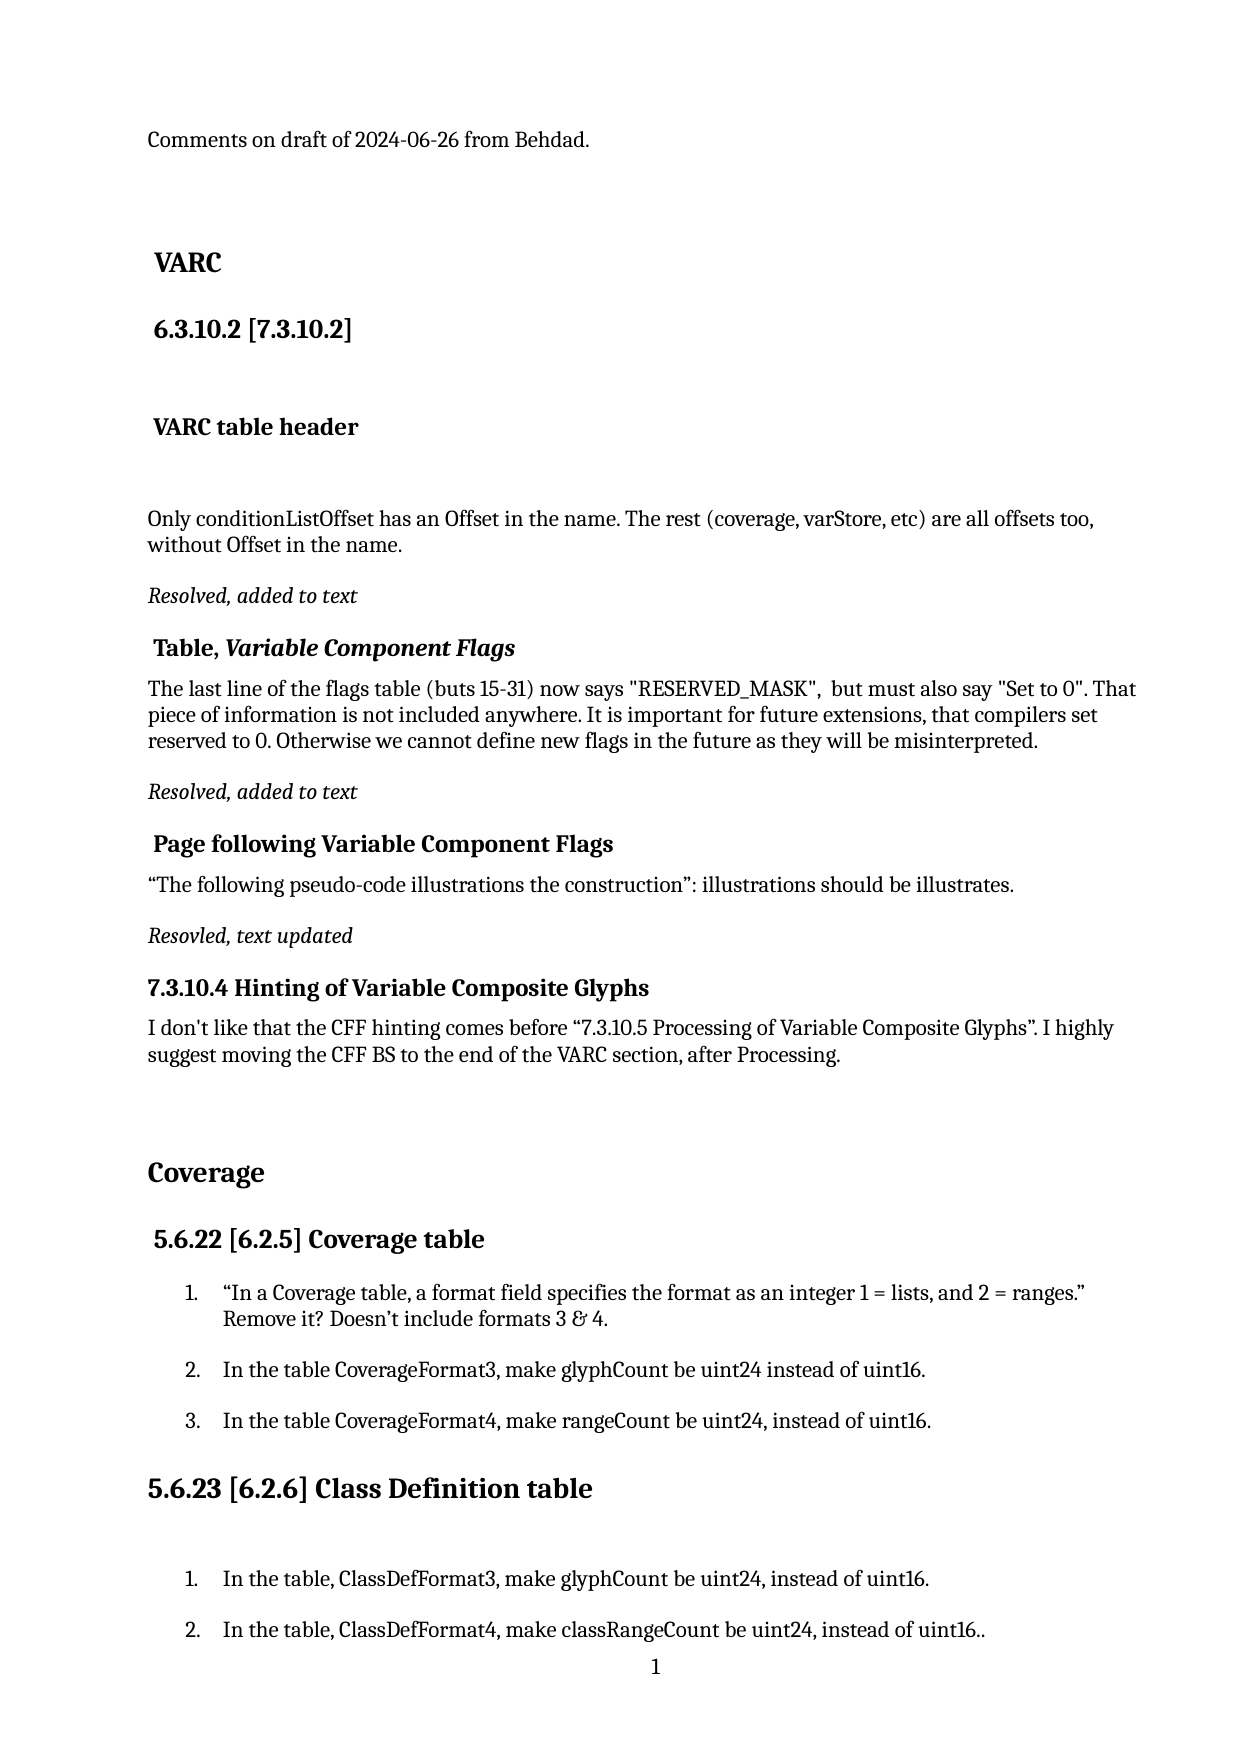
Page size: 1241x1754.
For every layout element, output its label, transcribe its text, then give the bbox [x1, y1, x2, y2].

text “The following pseudo-code illustrations the construction”: illustrations should be illustrates. [148, 872, 1163, 898]
list In the table CoverageFormat4, make rangeCount be uint24, instead of uint16. [185, 1408, 1163, 1434]
subtitle 5.6.23 [6.2.6] Class Definition table [148, 1472, 1163, 1505]
text Resolved, added to text [148, 779, 1163, 806]
list In the table, ClassDefFormat3, make glyphCount be uint24, instead of uint16. [185, 1566, 1163, 1592]
subtitle VARC [148, 246, 1163, 280]
subtitle Table, Variable Component Flags [148, 634, 1163, 663]
subtitle 6.3.10.2 [7.3.10.2] [148, 314, 1163, 345]
text Comments on draft of 2024-06-26 from Behdad. [148, 127, 1163, 153]
subtitle 5.6.22 [6.2.5] Coverage table [148, 1224, 1163, 1255]
subtitle 7.3.10.4 Hinting of Variable Composite Glyphs [148, 974, 1163, 1003]
text Resovled, text updated [148, 923, 1163, 949]
subtitle Page following Variable Component Flags [148, 830, 1163, 859]
list In the table CoverageFormat3, make glyphCount be uint24 instead of uint16. [185, 1357, 1163, 1383]
text Resolved, added to text [148, 583, 1163, 609]
text I don't like that the CFF hinting comes before “7.3.10.5 Processing of Variable Composite Glyphs”. I highly suggest moving the CFF BS to the end of the VARC section, after Processing. [148, 1015, 1163, 1068]
list In the table, ClassDefFormat4, make classRangeCount be uint24, instead of uint16.. [185, 1617, 1163, 1644]
subtitle VARC table header [148, 413, 1163, 442]
text Only conditionListOffset has an Offset in the name. The rest (coverage, varStore, etc) are all offsets too, without Offset in the name. [148, 505, 1163, 558]
subtitle Coverage [148, 1156, 1163, 1190]
text The last line of the flags table (buts 15-31) now says "RESERVED_MASK", but must also say "Set to 0". That piece of information is not included anywhere. It is important for future extensions, that compilers set reserved to 0. Otherwise we cannot define new flags in the future as they will be misinterpreted. [148, 675, 1163, 754]
list “In a Coverage table, a format field specifies the format as an integer 1 = lists, and 2 = ranges.” Remove it? Doesn’t include formats 3 & 4. [185, 1279, 1163, 1332]
